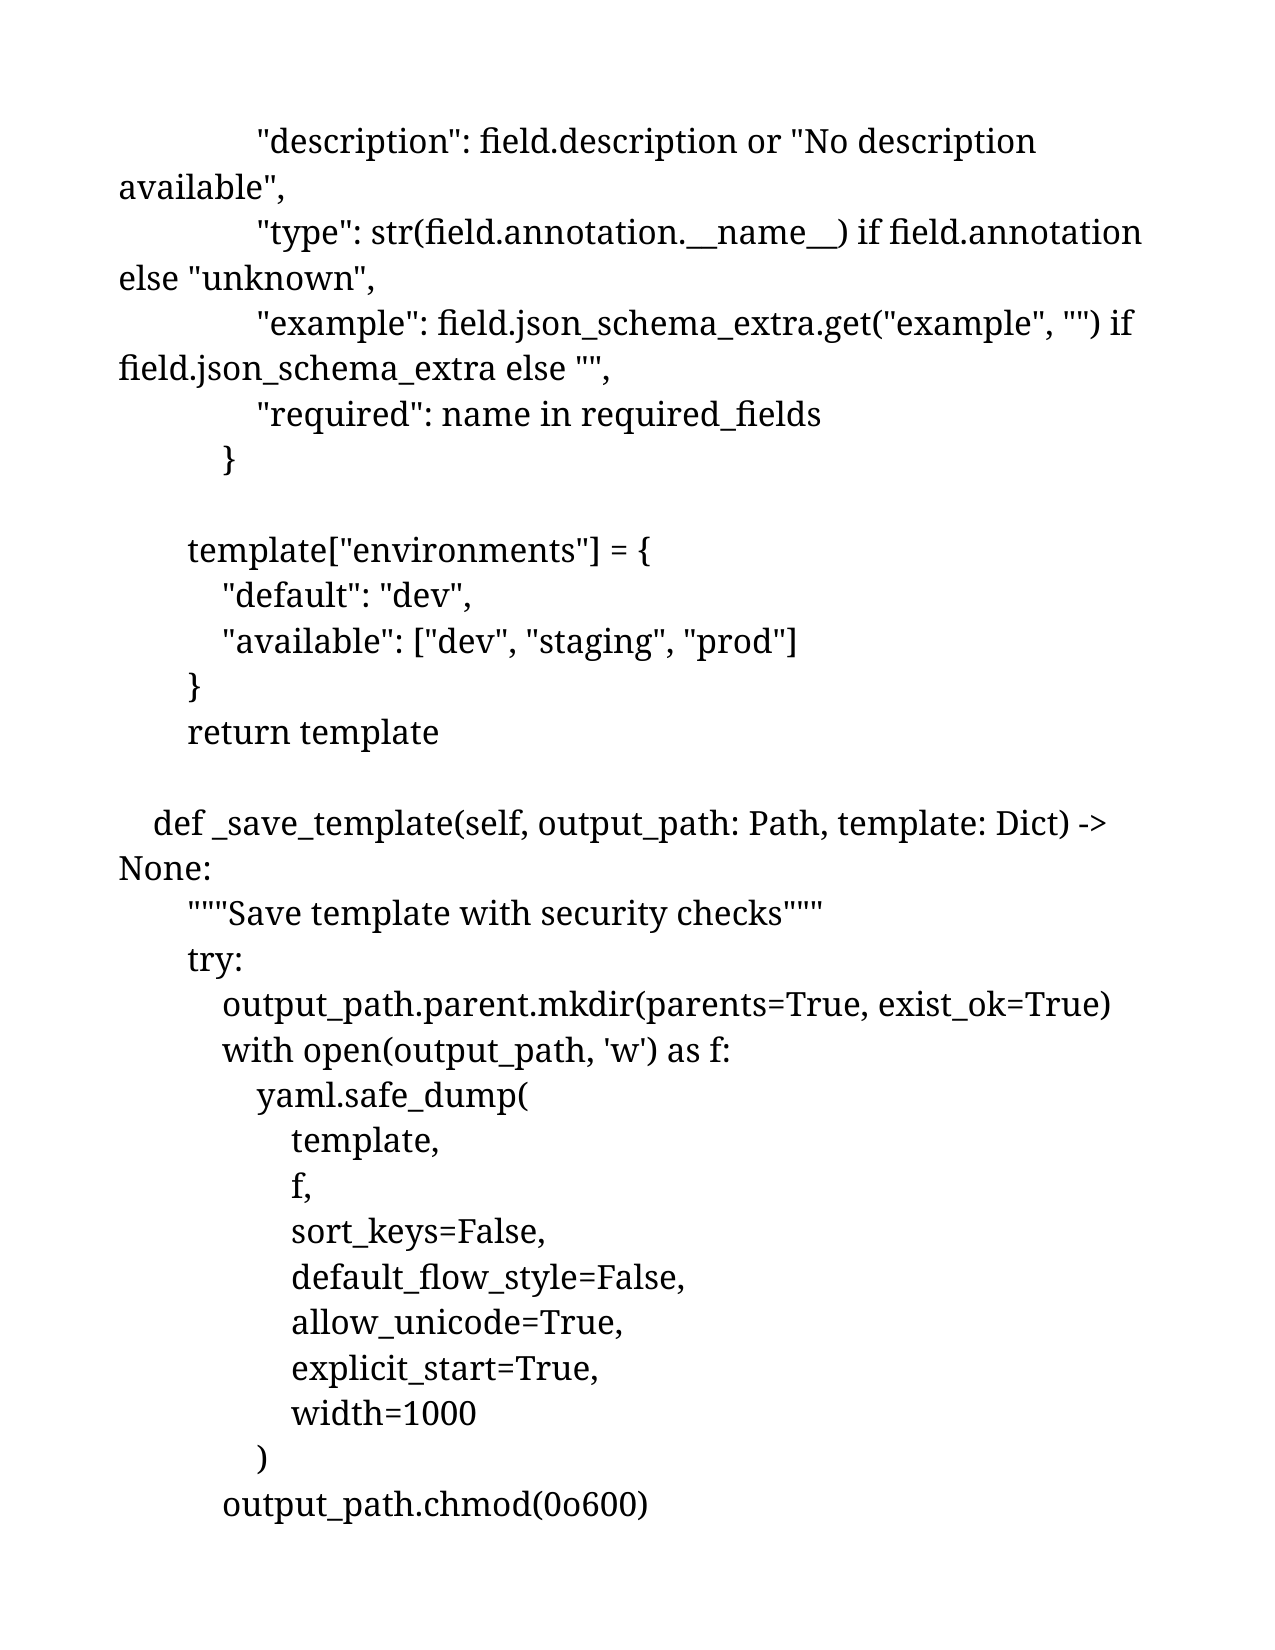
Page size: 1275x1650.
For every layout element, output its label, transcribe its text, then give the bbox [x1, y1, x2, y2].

text with open(output_path, 'w') as f: [118, 1026, 1157, 1072]
text output_path.parent.mkdir(parents=True, exist_ok=True) [118, 981, 1157, 1026]
text "type": str(field.annotation.__name__) if field.annotation else "unknown", [118, 209, 1157, 300]
text template["environments"] = { [118, 527, 1157, 572]
text } [118, 436, 1157, 481]
text "default": "dev", [118, 572, 1157, 618]
text "available": ["dev", "staging", "prod"] [118, 618, 1157, 663]
text return template [118, 708, 1157, 754]
text explicit_start=True, [118, 1344, 1157, 1390]
text default_flow_style=False, [118, 1253, 1157, 1299]
text "example": field.json_schema_extra.get("example", "") if field.json_schema_extra else "", [118, 300, 1157, 391]
text """Save template with security checks""" [118, 890, 1157, 936]
text ) [118, 1435, 1157, 1481]
text def _save_template(self, output_path: Path, template: Dict) -> None: [118, 799, 1157, 890]
text } [118, 663, 1157, 708]
text "description": field.description or "No description available", [118, 118, 1157, 209]
text "required": name in required_fields [118, 391, 1157, 436]
text output_path.chmod(0o600) [118, 1481, 1157, 1526]
text template, [118, 1117, 1157, 1163]
text f, [118, 1163, 1157, 1208]
text width=1000 [118, 1390, 1157, 1435]
text yaml.safe_dump( [118, 1072, 1157, 1117]
text try: [118, 936, 1157, 981]
text sort_keys=False, [118, 1208, 1157, 1253]
text allow_unicode=True, [118, 1299, 1157, 1344]
